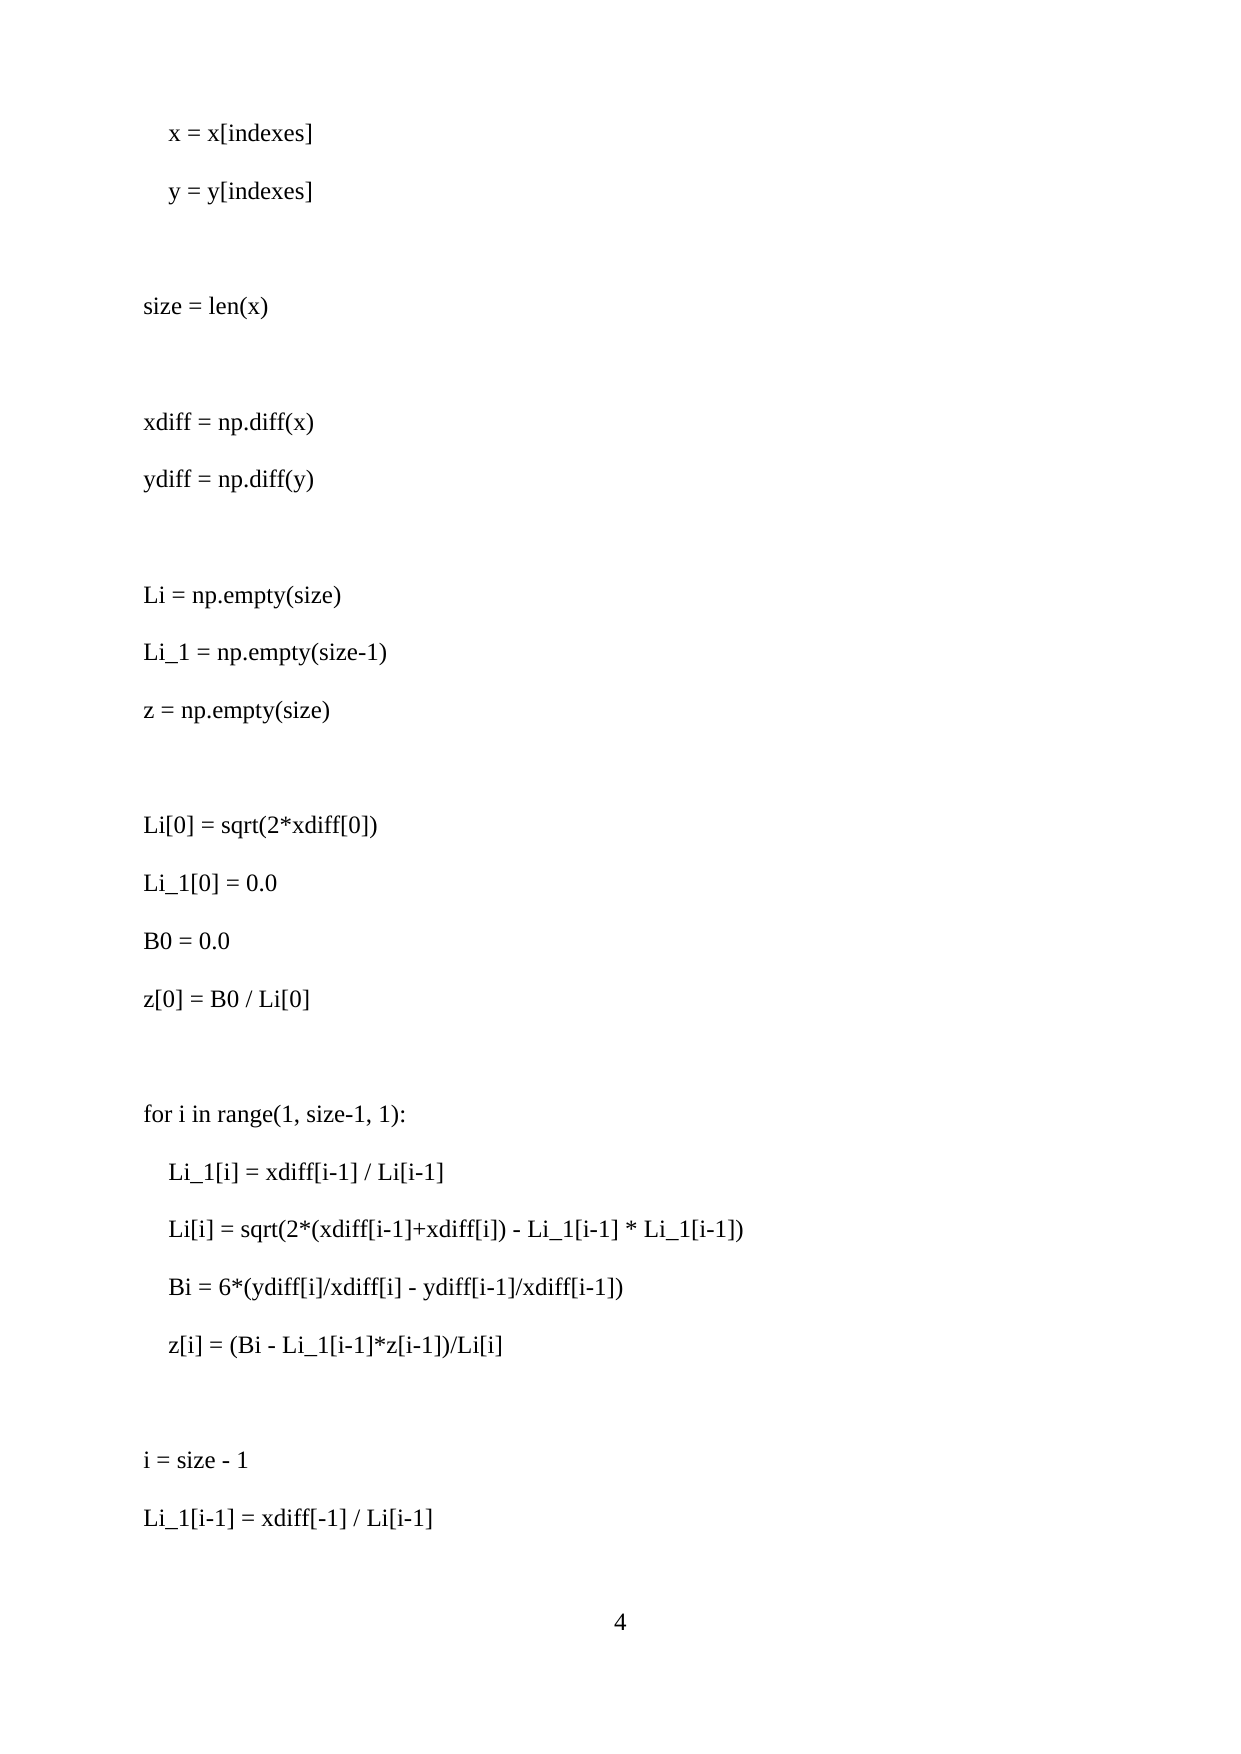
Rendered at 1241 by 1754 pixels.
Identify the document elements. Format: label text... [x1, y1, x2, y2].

text y = y[indexes] [118, 176, 1122, 204]
text z = np.empty(size) [118, 695, 1122, 724]
text x = x[indexes] [118, 118, 1122, 147]
text z[i] = (Bi - Li_1[i-1]*z[i-1])/Li[i] [118, 1330, 1122, 1359]
text Li_1[i] = xdiff[i-1] / Li[i-1] [118, 1157, 1122, 1186]
text B0 = 0.0 [118, 926, 1122, 955]
text Li[i] = sqrt(2*(xdiff[i-1]+xdiff[i]) - Li_1[i-1] * Li_1[i-1]) [118, 1214, 1122, 1243]
text Bi = 6*(ydiff[i]/xdiff[i] - ydiff[i-1]/xdiff[i-1]) [118, 1272, 1122, 1301]
text xdiff = np.diff(x) [118, 407, 1122, 435]
text ydiff = np.diff(y) [118, 464, 1122, 493]
text for i in range(1, size-1, 1): [118, 1099, 1122, 1128]
text Li = np.empty(size) [118, 580, 1122, 608]
text i = size - 1 [118, 1445, 1122, 1474]
text Li_1 = np.empty(size-1) [118, 637, 1122, 666]
text Li_1[i-1] = xdiff[-1] / Li[i-1] [118, 1503, 1122, 1532]
text Li_1[0] = 0.0 [118, 868, 1122, 897]
text size = len(x) [118, 291, 1122, 320]
text Li[0] = sqrt(2*xdiff[0]) [118, 811, 1122, 839]
text z[0] = B0 / Li[0] [118, 984, 1122, 1012]
